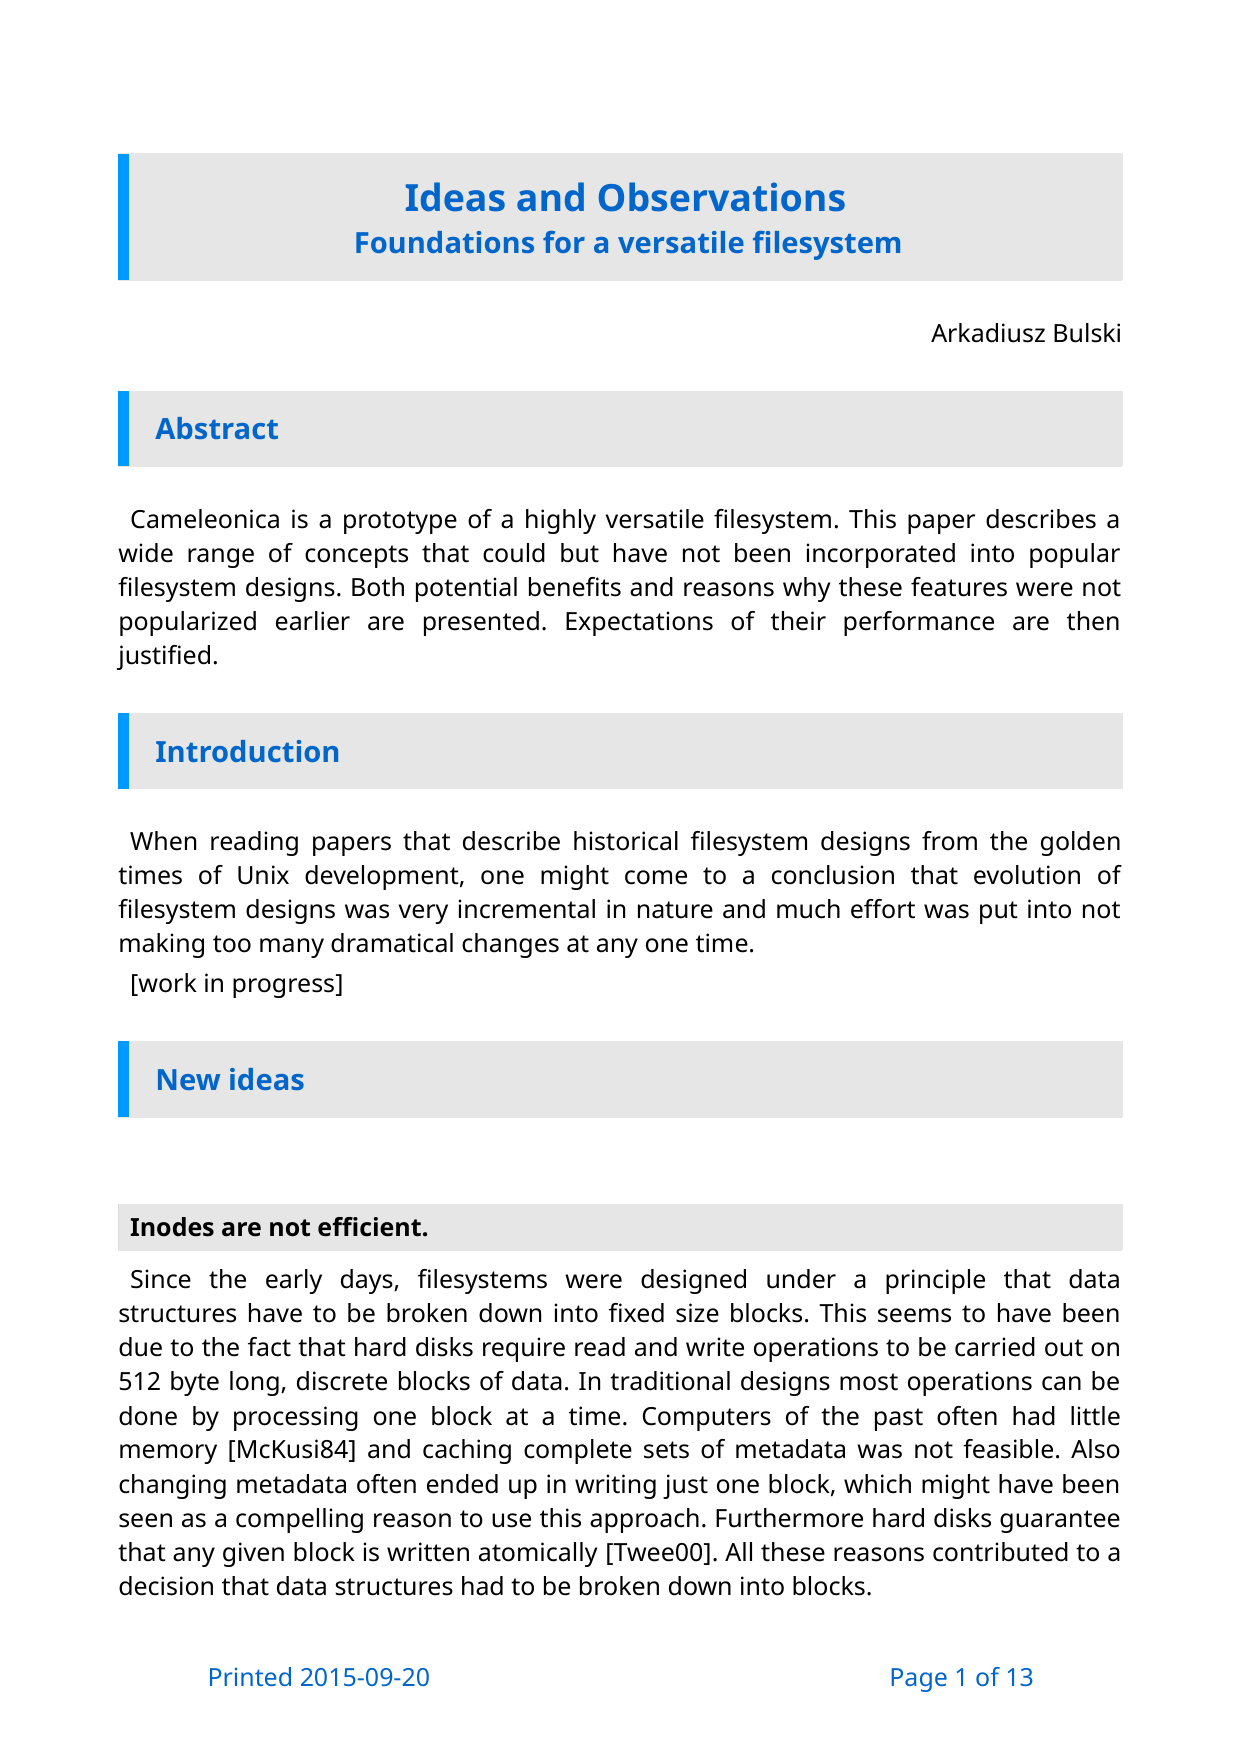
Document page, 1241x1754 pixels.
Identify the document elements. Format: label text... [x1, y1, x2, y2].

text Cameleonica is a prototype of a highly versatile filesystem. This paper describes a wide range of concepts that could but have not been incorporated into popular filesystem designs. Both potential benefits and reasons why these features were not popularized earlier are presented. Expectations of their performance are then justified. [118, 501, 1122, 672]
text [work in progress] [118, 966, 1122, 1000]
subtitle Abstract [129, 392, 1122, 466]
text Since the early days, filesystems were designed under a principle that data structures have to be broken down into fixed size blocks. This seems to have been due to the fact that hard disks require read and write operations to be carried out on 512 byte long, discrete blocks of data. In traditional designs most operations can be done by processing one block at a time. Computers of the past often had little memory [McKusi84] and caching complete sets of metadata was not feasible. Also changing metadata often ended up in writing just one block, which might have been seen as a compelling reason to use this approach. Furthermore hard disks guarantee that any given block is written atomically [Twee00]. All these reasons contributed to a decision that data structures had to be broken down into blocks. [118, 1262, 1122, 1602]
subtitle Introduction [129, 714, 1122, 788]
title Ideas and Observations Foundations for a versatile filesystem [129, 155, 1122, 280]
subtitle New ideas [129, 1042, 1122, 1117]
text When reading papers that describe historical filesystem designs from the golden times of Unix development, one might come to a conclusion that evolution of filesystem designs was very incremental in nature and much effort was put into not making too many dramatical changes at any one time. [118, 824, 1122, 960]
subtitle Inodes are not efficient. [119, 1205, 1122, 1250]
text Arkadiusz Bulski [118, 315, 1122, 349]
